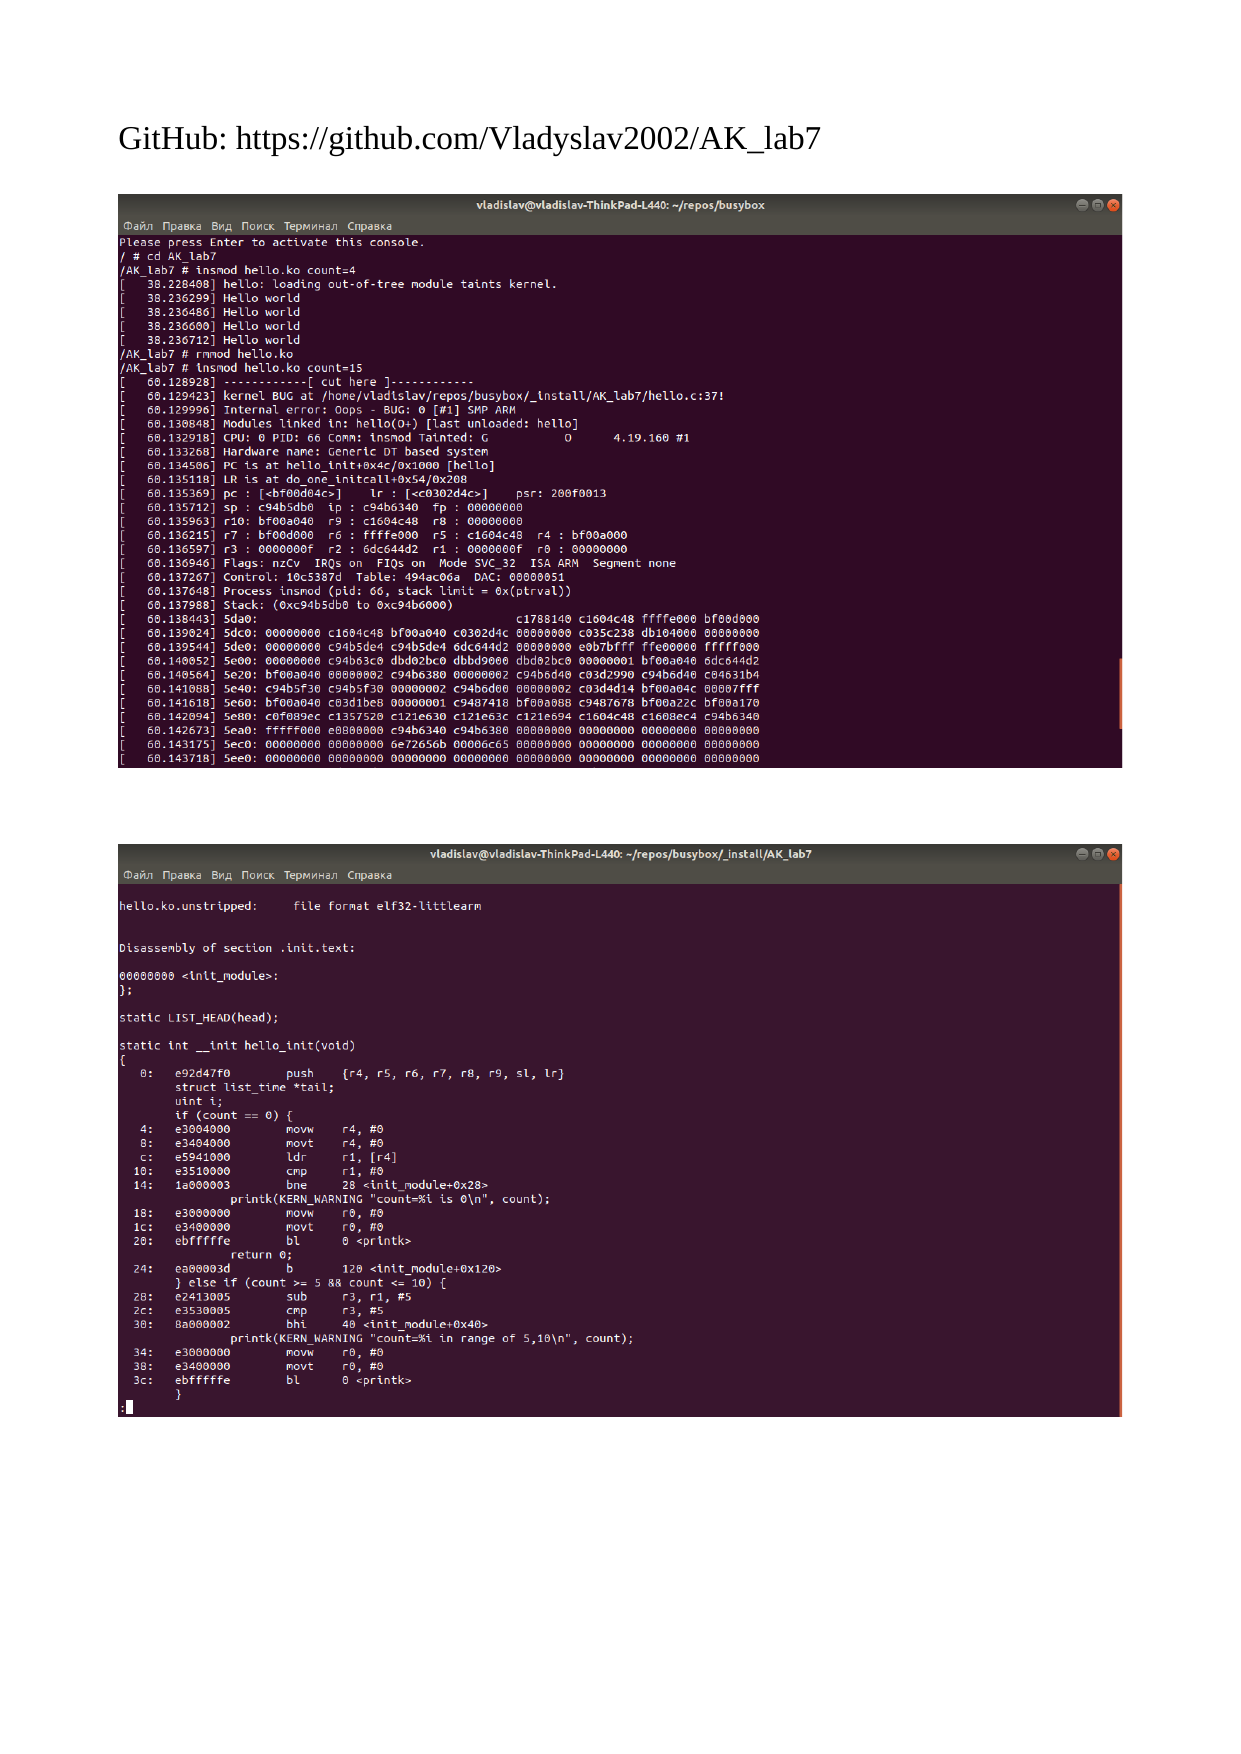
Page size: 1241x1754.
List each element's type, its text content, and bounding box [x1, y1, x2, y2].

picture [118, 844, 1123, 1417]
text GitHub: https://github.com/Vladyslav2002/AK_lab7 [118, 118, 1122, 156]
picture [118, 194, 1123, 768]
